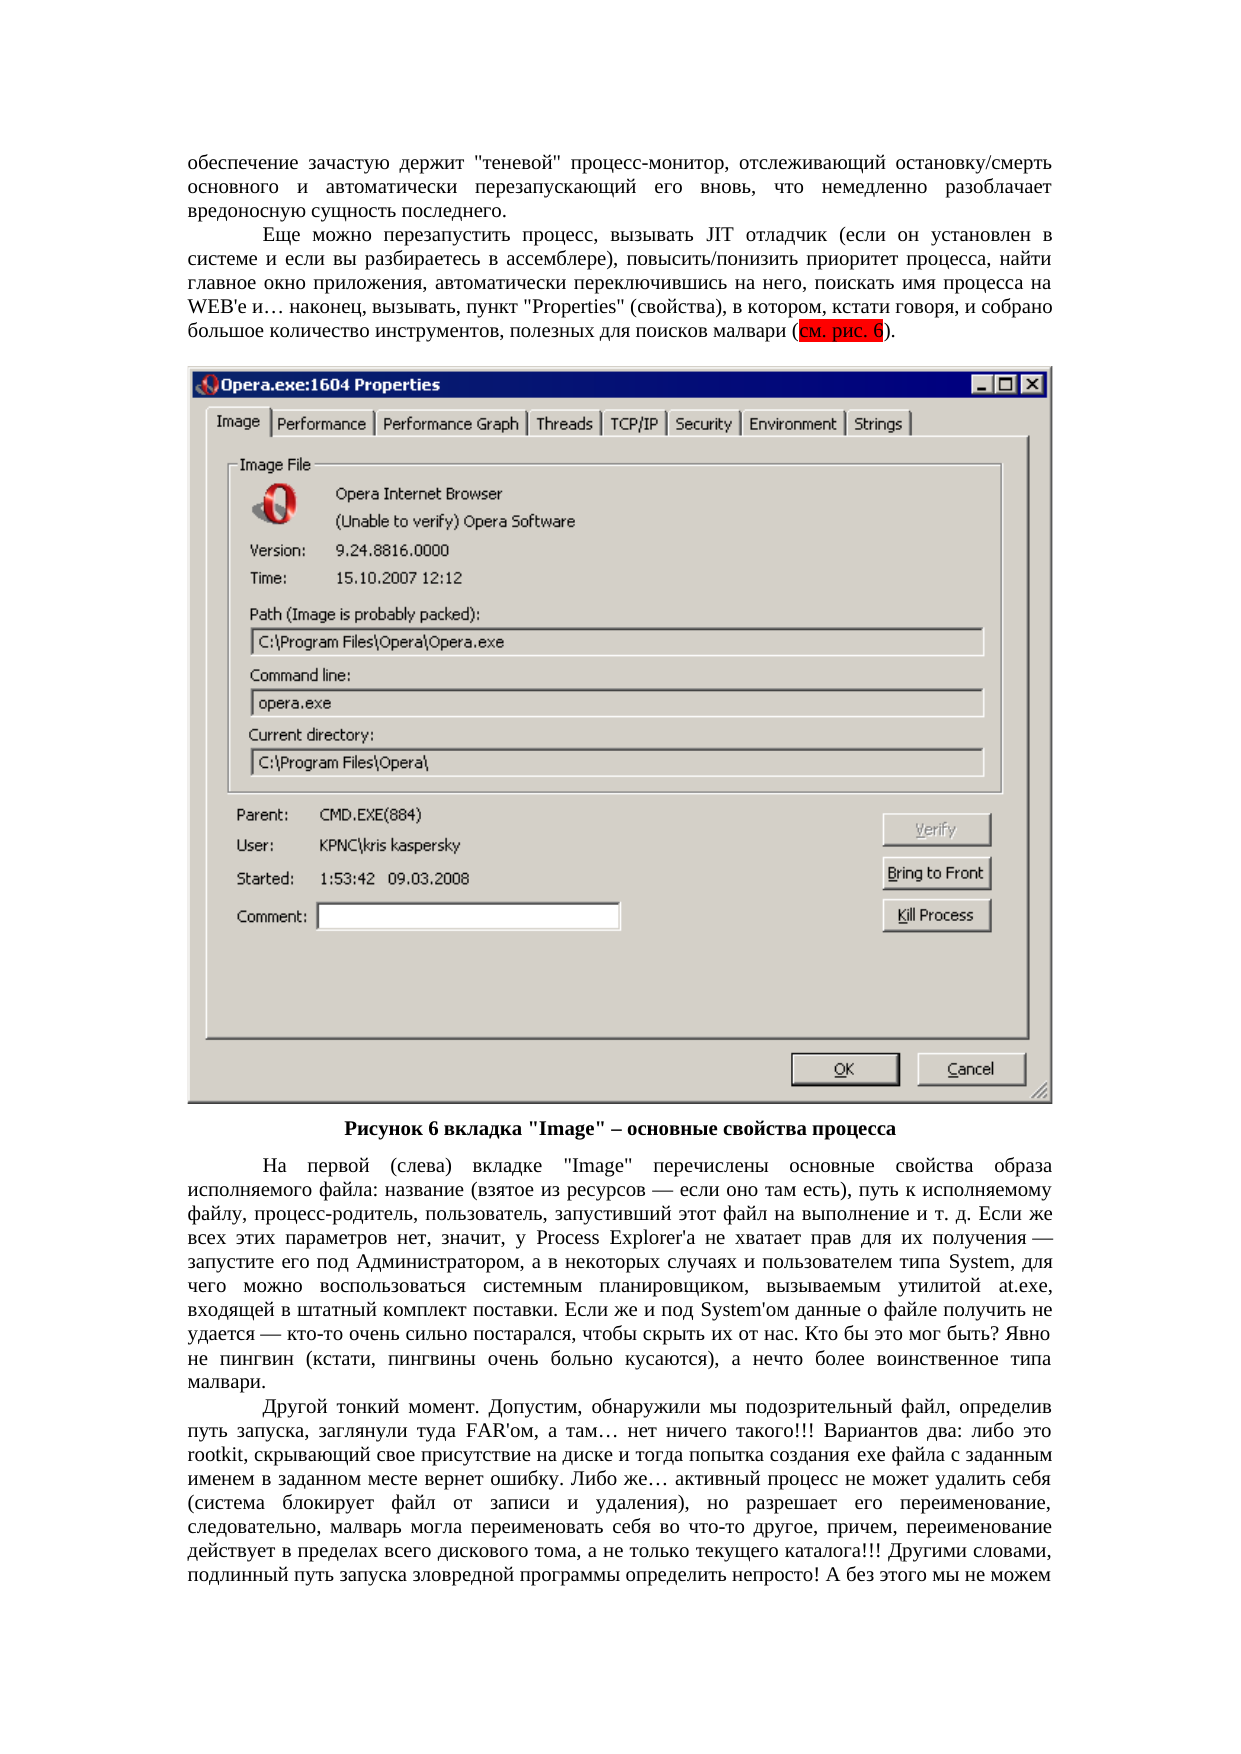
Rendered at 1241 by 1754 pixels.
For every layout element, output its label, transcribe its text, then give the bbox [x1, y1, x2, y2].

picture [187, 366, 1053, 1104]
text На первой (слева) вкладке "Image" перечислены основные свойства образа исполняемого файла: название (взятое из ресурсов — если оно там есть), путь к исполняемому файлу, процесс-родитель, пользователь, запустивший этот файл на выполнение и т. д. Если же всех этих параметров нет, значит, у Process Explorer'а не хватает прав для их получения — запустите его под Администратором, а в некоторых случаях и пользователем типа System, для чего можно воспользоваться системным планировщиком, вызываемым утилитой at.exe, входящей в штатный комплект поставки. Если же и под System'ом данные о файле получить не удается — кто-то очень сильно постарался, чтобы скрыть их от нас. Кто бы это мог быть? Явно не пингвин (кстати, пингвины очень больно кусаются), а нечто более воинственное типа малвари. [187, 1153, 1053, 1393]
text Рисунок 6 вкладка "Image" – основные свойства процесса [187, 1116, 1053, 1140]
text Еще можно перезапустить процесс, вызывать JIT отладчик (если он установлен в системе и если вы разбираетесь в ассемблере), повысить/понизить приоритет процесса, найти главное окно приложения, автоматически переключившись на него, поискать имя процесса на WEB'е и… наконец, вызывать, пункт "Properties" (свойства), в котором, кстати говоря, и собрано большое количество инструментов, полезных для поисков малвари (см. рис. 6). [187, 222, 1053, 342]
text обеспечение зачастую держит "теневой" процесс-монитор, отслеживающий остановку/смерть основного и автоматически перезапускающий его вновь, что немедленно разоблачает вредоносную сущность последнего. [187, 150, 1053, 222]
text Другой тонкий момент. Допустим, обнаружили мы подозрительный файл, определив путь запуска, заглянули туда FAR'ом, а там… нет ничего такого!!! Вариантов два: либо это rootkit, скрывающий свое присутствие на диске и тогда попытка создания exe файла с заданным именем в заданном месте вернет ошибку. Либо же… активный процесс не может удалить себя (система блокирует файл от записи и удаления), но разрешает его переименование, следовательно, малварь могла переименовать себя во что-то другое, причем, переименование действует в пределах всего дискового тома, а не только текущего каталога!!! Другими словами, подлинный путь запуска зловредной программы определить непросто! А без этого мы не можем [187, 1393, 1053, 1586]
